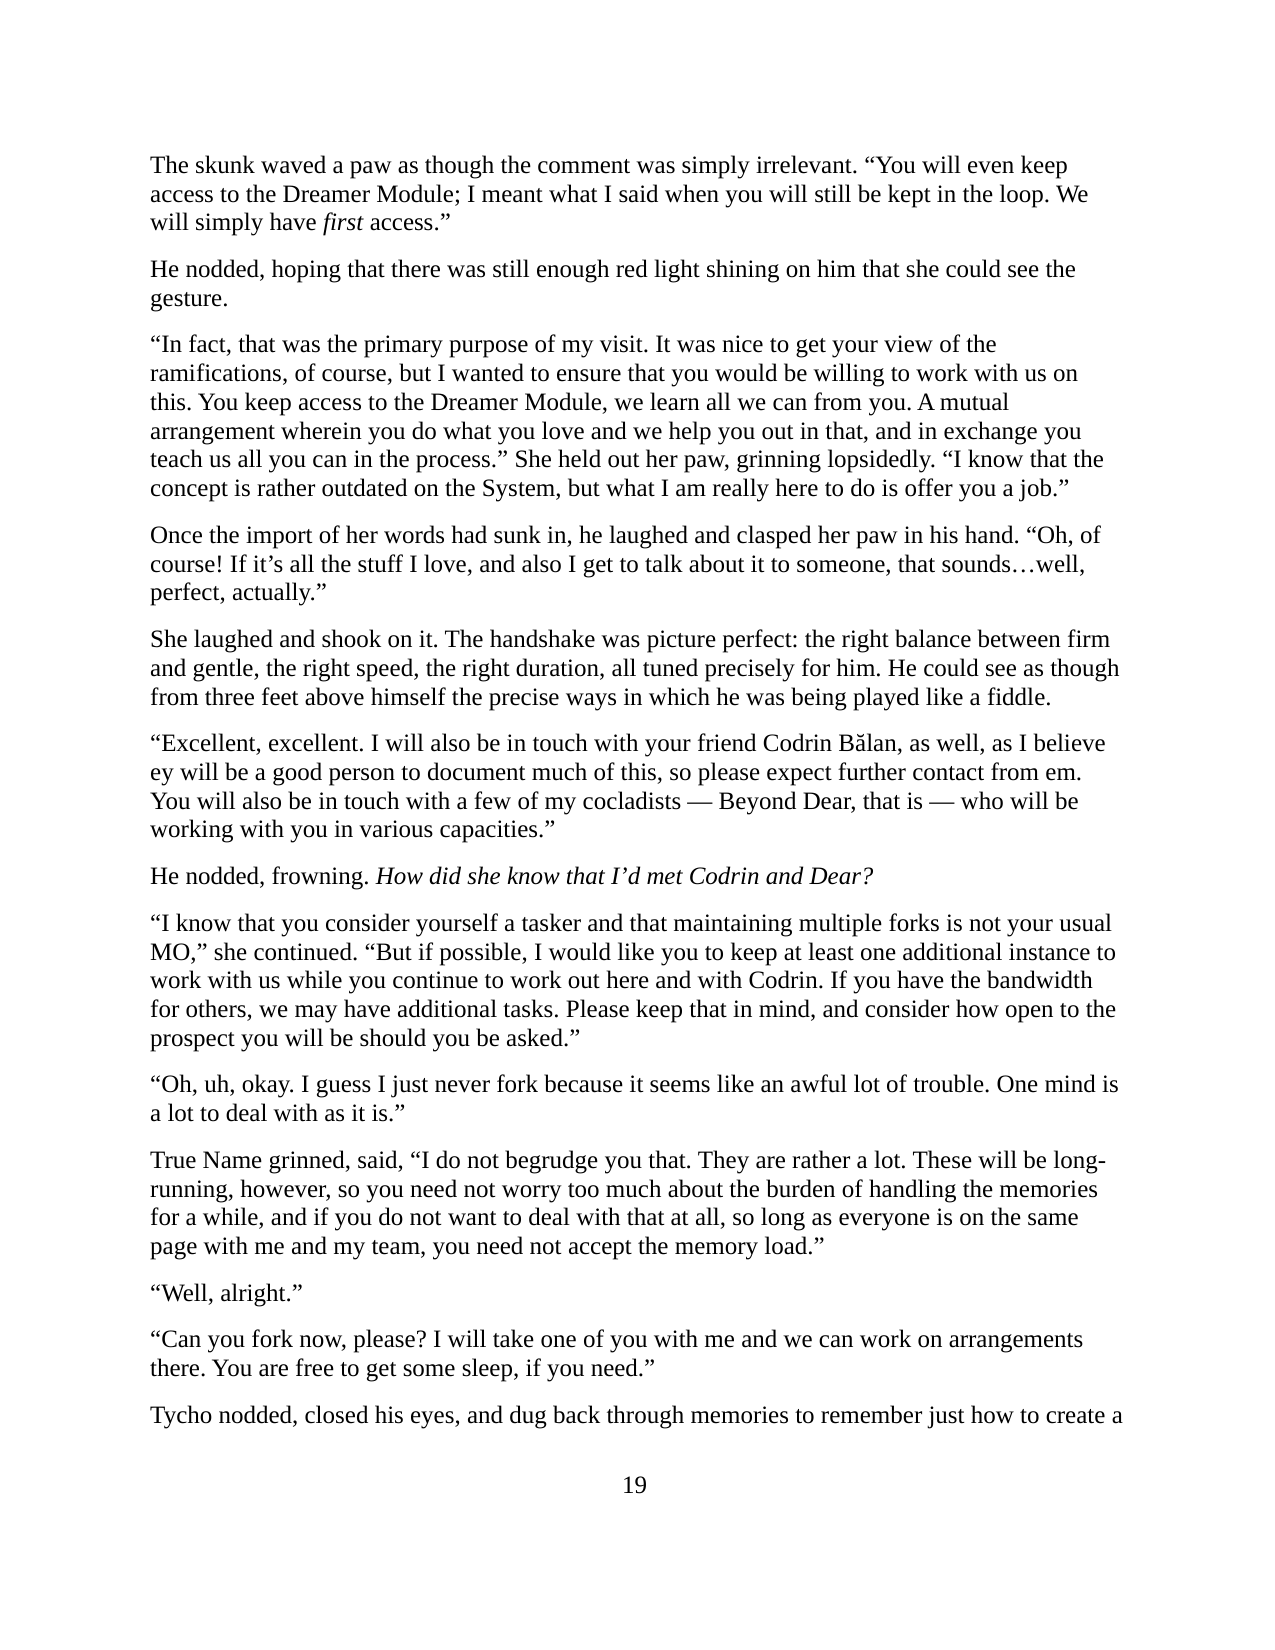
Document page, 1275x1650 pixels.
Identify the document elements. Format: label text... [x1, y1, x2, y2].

text He nodded, frowning. How did she know that I’d met Codrin and Dear? [150, 861, 1125, 890]
text “I know that you consider yourself a tasker and that maintaining multiple forks is not your usual MO,” she continued. “But if possible, I would like you to keep at least one additional instance to work with us while you continue to work out here and with Codrin. If you have the bandwidth for others, we may have additional tasks. Please keep that in mind, and consider how open to the prospect you will be should you be asked.” [150, 908, 1125, 1052]
text “In fact, that was the primary purpose of my visit. It was nice to get your view of the ramifications, of course, but I wanted to ensure that you would be willing to work with us on this. You keep access to the Dreamer Module, we learn all we can from you. A mutual arrangement wherein you do what you love and we help you out in that, and in exchange you teach us all you can in the process.” She held out her paw, grinning lopsidedly. “I know that the concept is rather outdated on the System, but what I am really here to do is offer you a job.” [150, 329, 1125, 502]
text Tycho nodded, closed his eyes, and dug back through memories to remember just how to create a [150, 1400, 1125, 1429]
text “Well, alright.” [150, 1278, 1125, 1307]
text Once the import of her words had sunk in, he laughed and clasped her paw in his hand. “Oh, of course! If it’s all the stuff I love, and also I get to talk about it to someone, that sounds…well, perfect, actually.” [150, 520, 1125, 606]
text “Excellent, excellent. I will also be in touch with your friend Codrin Bălan, as well, as I believe ey will be a good person to document much of this, so please expect further contact from em. You will also be in touch with a few of my cocladists — Beyond Dear, that is — who will be working with you in various capacities.” [150, 728, 1125, 843]
text She laughed and shook on it. The handshake was picture perfect: the right balance between firm and gentle, the right speed, the right duration, all tuned precisely for him. He could see as though from three feet above himself the precise ways in which he was being played like a fiddle. [150, 624, 1125, 710]
text “Can you fork now, please? I will take one of you with me and we can work on arrangements there. You are free to get some sleep, if you need.” [150, 1324, 1125, 1382]
text He nodded, hoping that there was still enough red light shining on him that she could see the gesture. [150, 254, 1125, 312]
text The skunk waved a paw as though the comment was simply irrelevant. “You will even keep access to the Dreamer Module; I meant what I said when you will still be kept in the loop. We will simply have first access.” [150, 150, 1125, 236]
text True Name grinned, said, “I do not begrudge you that. They are rather a lot. These will be long-running, however, so you need not worry too much about the burden of handling the memories for a while, and if you do not want to deal with that at all, so long as everyone is on the same page with me and my team, you need not accept the memory load.” [150, 1145, 1125, 1260]
text “Oh, uh, okay. I guess I just never fork because it seems like an awful lot of trouble. One mind is a lot to deal with as it is.” [150, 1069, 1125, 1127]
